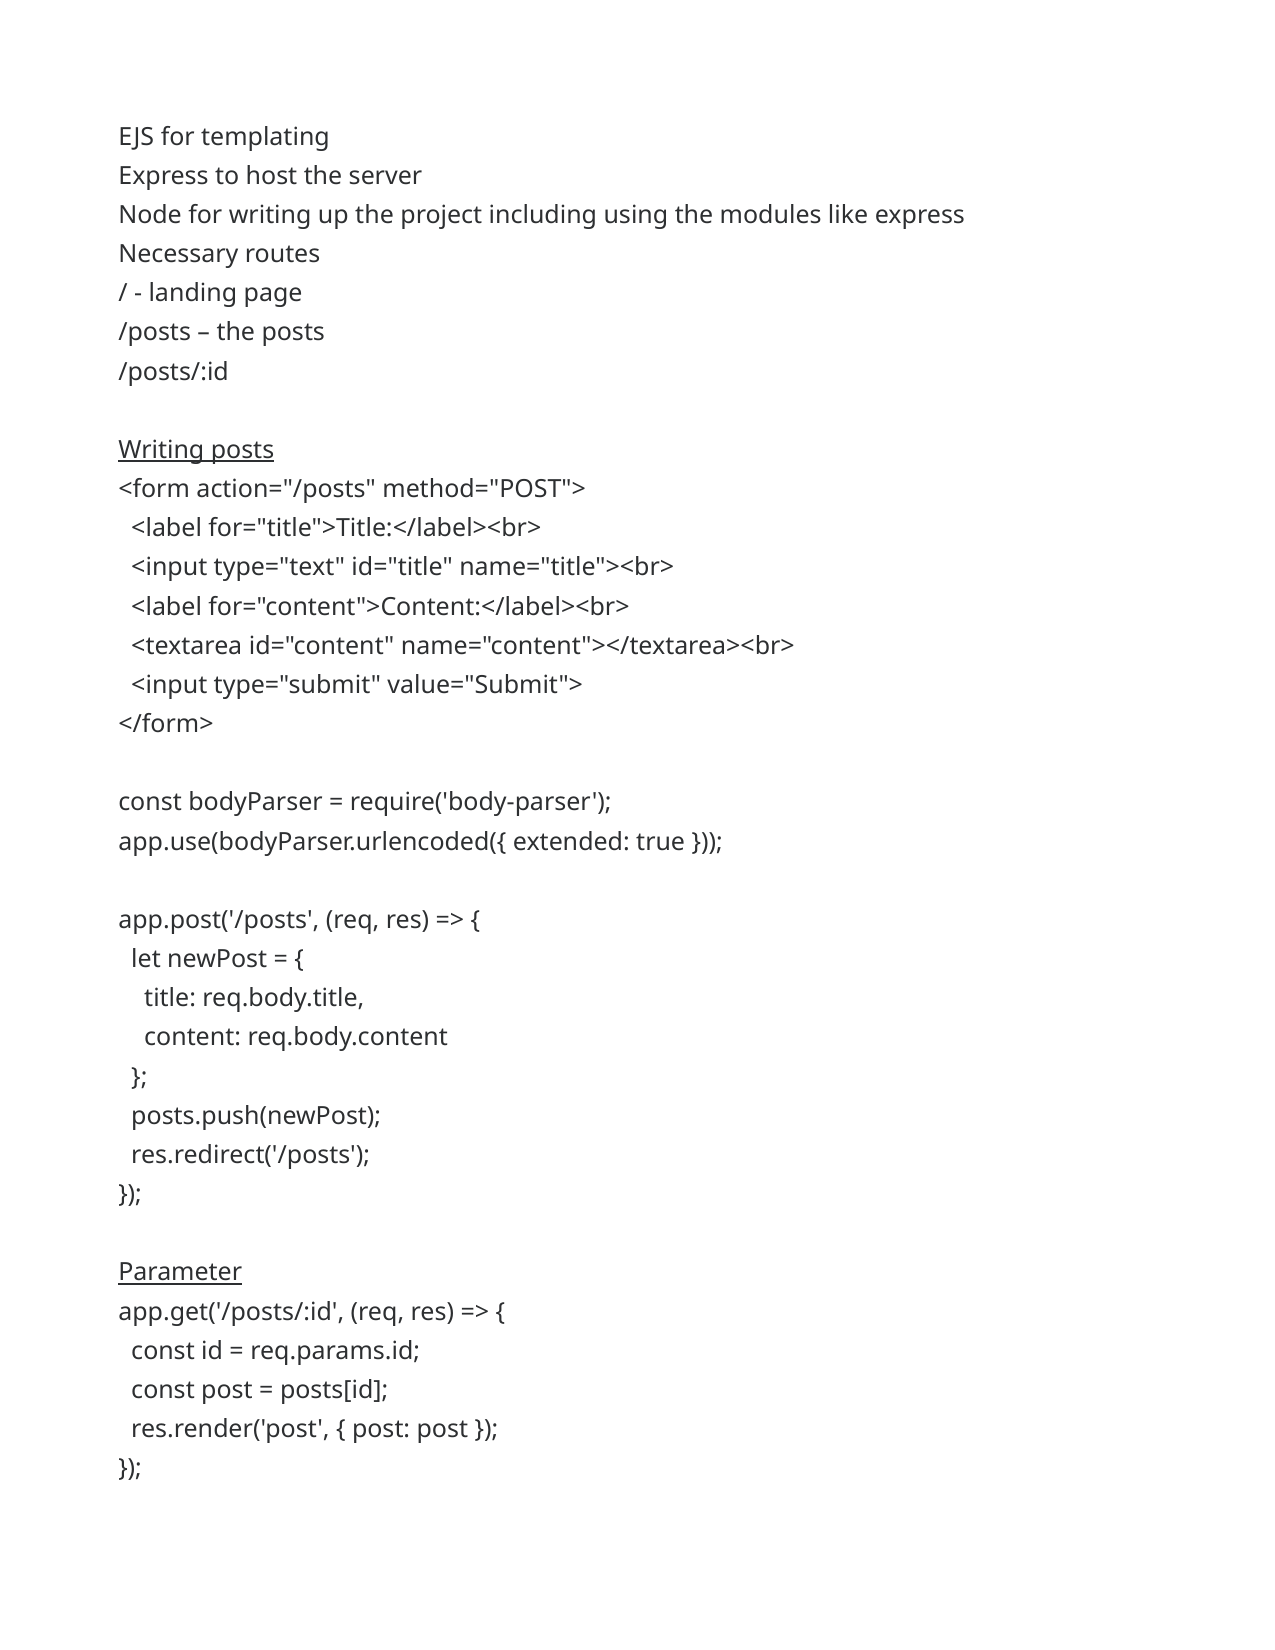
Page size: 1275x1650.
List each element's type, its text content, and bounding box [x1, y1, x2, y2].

text / - landing page [118, 275, 1157, 309]
text <input type="submit" value="Submit"> [118, 666, 1157, 701]
text <label for="content">Content:</label><br> [118, 588, 1157, 622]
text Parameter [118, 1254, 1157, 1288]
text let newPost = { [118, 941, 1157, 975]
text posts.push(newPost); [118, 1097, 1157, 1131]
text EJS for templating [118, 118, 1157, 152]
text app.use(bodyParser.urlencoded({ extended: true })); [118, 823, 1157, 857]
text res.render('post', { post: post }); [118, 1411, 1157, 1445]
text Express to host the server [118, 157, 1157, 191]
text /posts/:id [118, 353, 1157, 387]
text Node for writing up the project including using the modules like express [118, 196, 1157, 231]
text Necessary routes [118, 236, 1157, 270]
text title: req.body.title, [118, 980, 1157, 1014]
text }); [118, 1176, 1157, 1210]
text res.redirect('/posts'); [118, 1136, 1157, 1171]
text }; [118, 1058, 1157, 1092]
text <label for="title">Title:</label><br> [118, 510, 1157, 544]
text const id = req.params.id; [118, 1332, 1157, 1366]
text }); [118, 1450, 1157, 1484]
text const post = posts[id]; [118, 1371, 1157, 1406]
text <form action="/posts" method="POST"> [118, 471, 1157, 505]
text content: req.body.content [118, 1019, 1157, 1053]
text app.post('/posts', (req, res) => { [118, 901, 1157, 936]
text /posts – the posts [118, 314, 1157, 348]
text app.get('/posts/:id', (req, res) => { [118, 1293, 1157, 1327]
text const bodyParser = require('body-parser'); [118, 784, 1157, 818]
text <textarea id="content" name="content"></textarea><br> [118, 627, 1157, 661]
text <input type="text" id="title" name="title"><br> [118, 549, 1157, 583]
text Writing posts [118, 431, 1157, 466]
text </form> [118, 706, 1157, 740]
